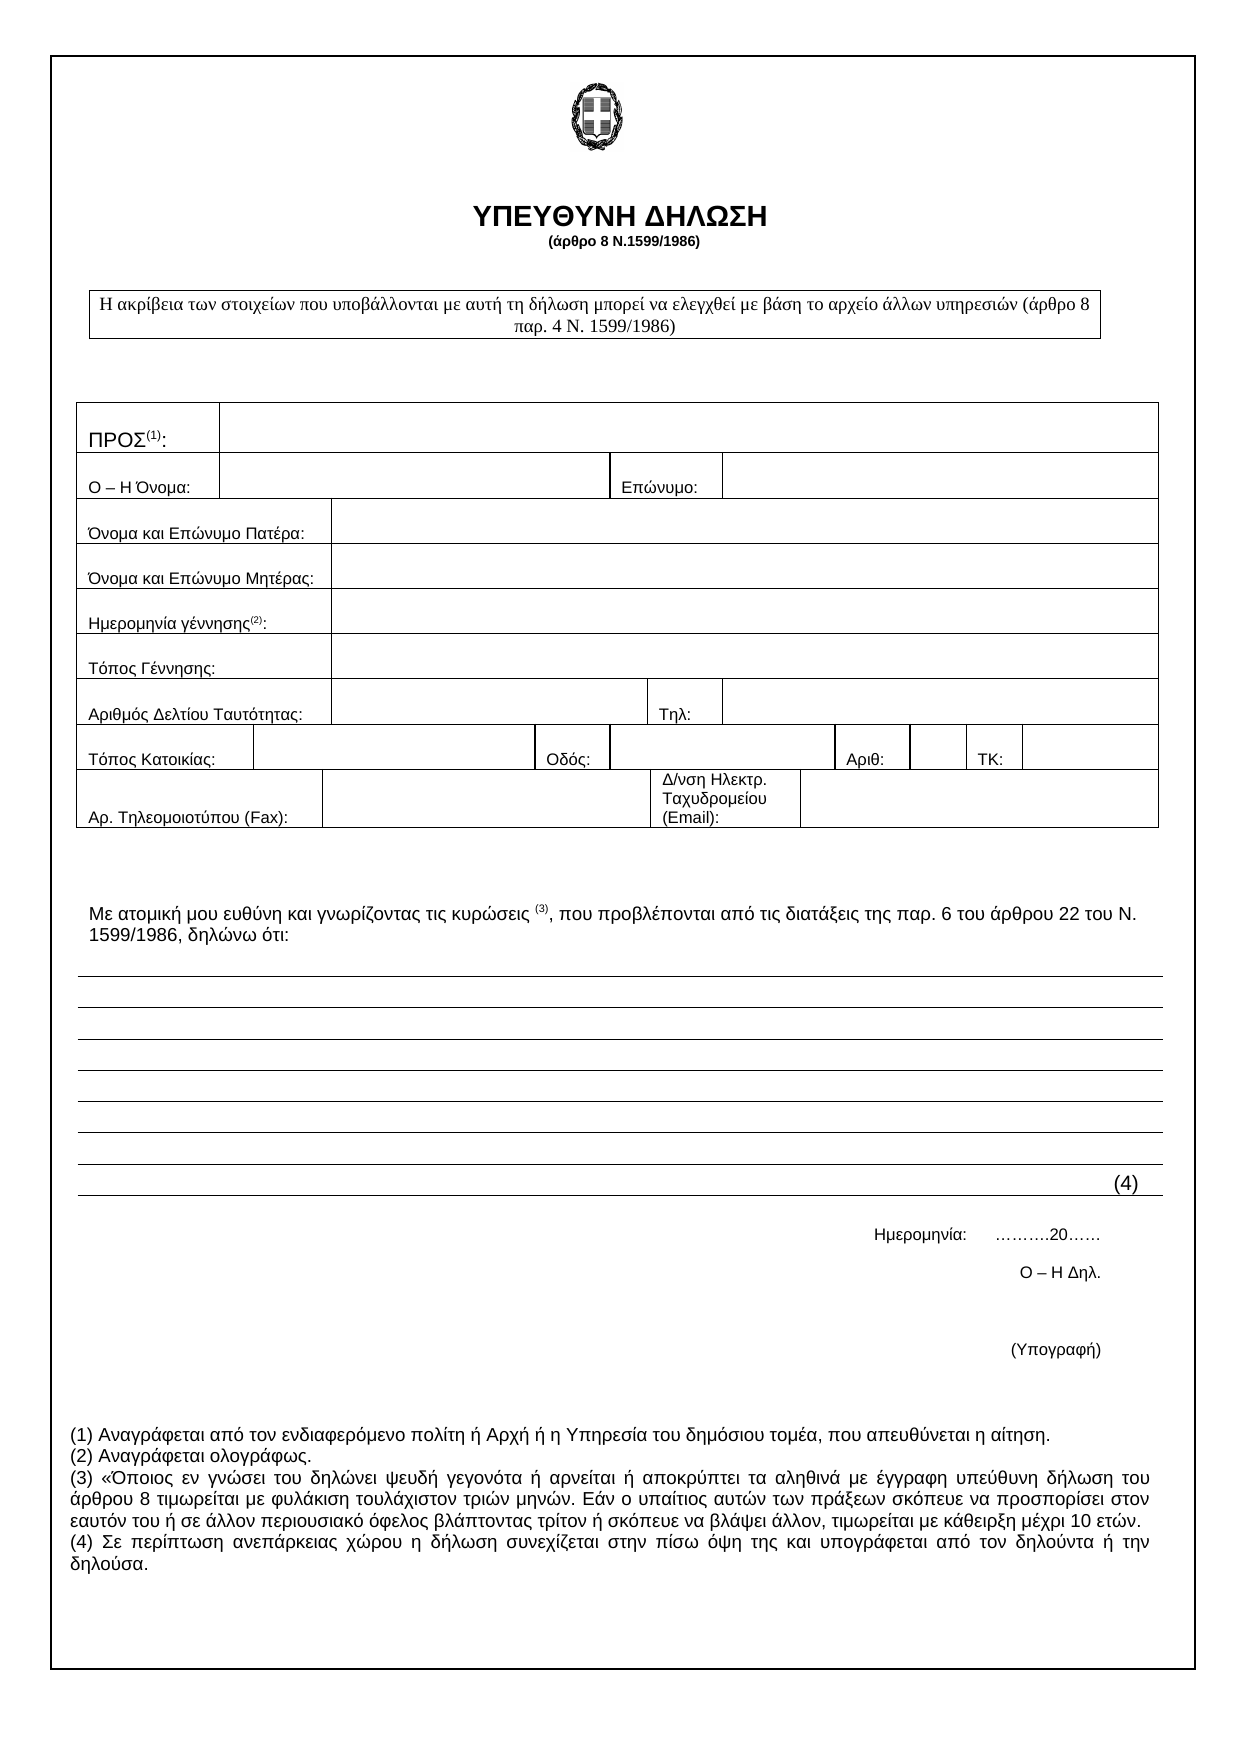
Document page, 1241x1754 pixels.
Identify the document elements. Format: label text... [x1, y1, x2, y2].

table_cell ΤΚ: [967, 725, 1022, 769]
table_cell Δ/νση Ηλεκτρ. Ταχυδρομείου (Εmail): [651, 770, 800, 827]
subtitle ΥΠΕΥΘΥΝΗ ΔΗΛΩΣΗ [89, 199, 1151, 233]
table_cell [332, 589, 1158, 633]
table_header Με ατομική μου ευθύνη και γνωρίζοντας τις κυρώσεις (3), που προβλέπονται από τις διατάξεις της παρ. 6 του άρθρου 22 του Ν. 1599/1986, δηλώνω ότι: [78, 881, 1163, 946]
table_cell Όνομα και Επώνυμο Μητέρας: [77, 544, 331, 588]
table_cell [78, 1008, 1163, 1038]
text (4) Σε περίπτωση ανεπάρκειας χώρου η δήλωση συνεχίζεται στην πίσω όψη της και υπογράφεται από τον δηλούντα ή την δηλούσα. [70, 1531, 1151, 1574]
table_cell [78, 1133, 1163, 1163]
table_cell [332, 499, 1158, 543]
table_cell Επώνυμο: [611, 453, 722, 497]
table_cell [723, 453, 1158, 497]
table_cell Αριθ: [836, 725, 909, 769]
table_cell Αρ. Τηλεομοιοτύπου (Fax): [77, 770, 322, 827]
table_cell [911, 725, 966, 769]
table_cell [254, 725, 534, 769]
table_cell [78, 1071, 1163, 1101]
table_cell [1023, 725, 1158, 769]
text Η ακρίβεια των στοιχείων που υποβάλλονται με αυτή τη δήλωση μπορεί να ελεγχθεί με βάση το αρχείο άλλων υπηρεσιών (άρθρο 8 παρ. 4 Ν. 1599/1986) [90, 291, 1100, 338]
table_cell Οδός: [536, 725, 609, 769]
picture [570, 82, 624, 152]
table_cell Ο – Η Όνομα: [77, 453, 219, 497]
table_cell [332, 634, 1158, 678]
table_cell [332, 544, 1158, 588]
table_header [220, 403, 1158, 452]
table_cell [78, 1040, 1163, 1070]
text (2) Αναγράφεται ολογράφως. [70, 1445, 1151, 1466]
table_cell [323, 770, 650, 827]
text Ημερομηνία: ……….20…… [89, 1224, 1101, 1244]
table_cell Τηλ: [648, 679, 722, 723]
table_cell Όνομα και Επώνυμο Πατέρα: [77, 499, 331, 543]
text (3) «Όποιος εν γνώσει του δηλώνει ψευδή γεγονότα ή αρνείται ή αποκρύπτει τα αληθινά με έγγραφη υπεύθυνη δήλωση του άρθρου 8 τιμωρείται με φυλάκιση τουλάχιστον τριών μηνών. Εάν ο υπαίτιος αυτών των πράξεων σκόπευε να προσπορίσει στον εαυτόν του ή σε άλλον περιουσιακό όφελος βλάπτοντας τρίτον ή σκόπευε να βλάψει άλλον, τιμωρείται με κάθειρξη μέχρι 10 ετών. [70, 1466, 1151, 1531]
table_cell Τόπος Γέννησης: [77, 634, 331, 678]
table_cell [332, 679, 647, 723]
table_cell [801, 770, 1158, 827]
table_cell [220, 453, 609, 497]
table_cell [78, 1102, 1163, 1132]
table_cell Τόπος Κατοικίας: [77, 725, 253, 769]
text (1) Αναγράφεται από τον ενδιαφερόμενο πολίτη ή Αρχή ή η Υπηρεσία του δημόσιου τομέα, που απευθύνεται η αίτηση. [70, 1423, 1151, 1445]
table_cell [611, 725, 834, 769]
text Ο – Η Δηλ. [89, 1263, 1101, 1282]
table_cell (4) [78, 1165, 1163, 1195]
table_cell [78, 946, 1163, 976]
table_header ΠΡΟΣ(1): [77, 403, 219, 452]
table_cell Αριθμός Δελτίου Ταυτότητας: [77, 679, 331, 723]
table_cell [78, 977, 1163, 1007]
subtitle (άρθρο 8 Ν.1599/1986) [89, 233, 1151, 261]
table_cell [723, 679, 1158, 723]
text (Υπογραφή) [89, 1339, 1101, 1359]
table_cell Ημερομηνία γέννησης(2): [77, 589, 331, 633]
